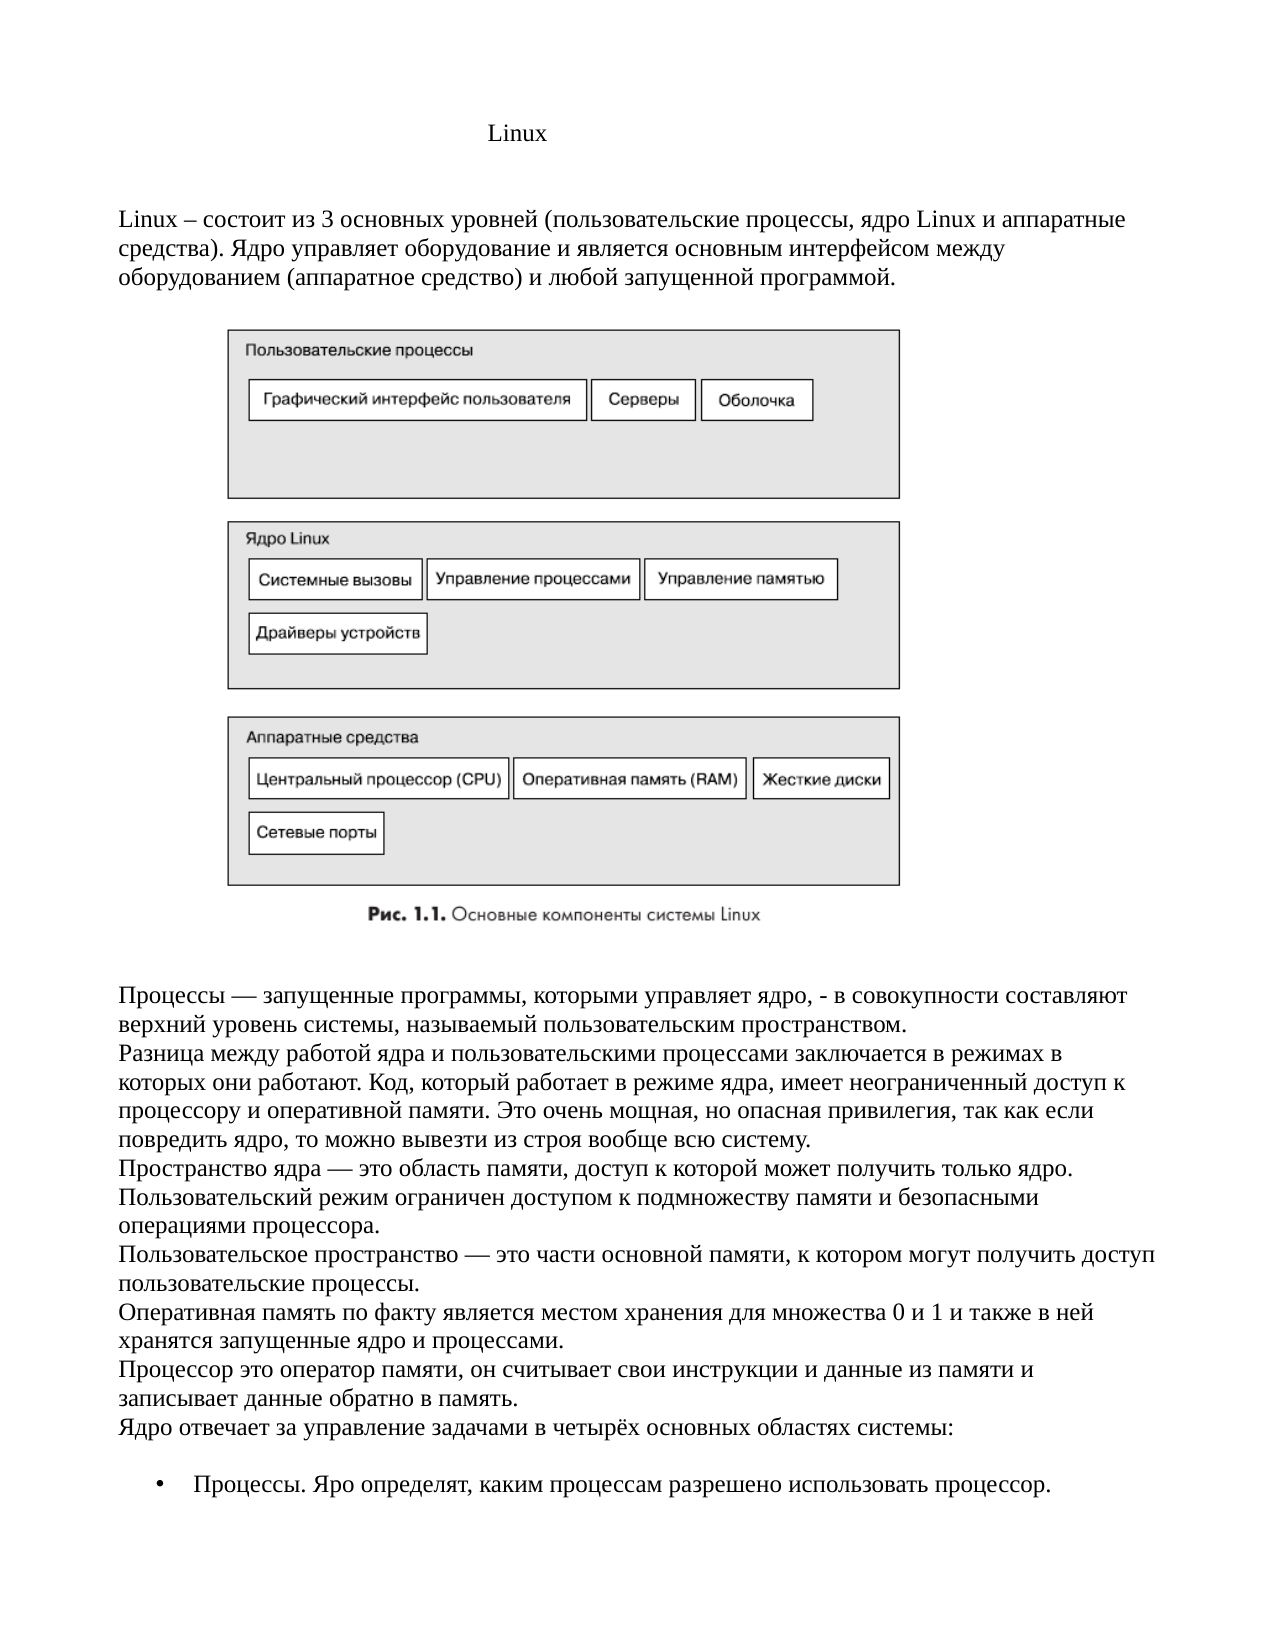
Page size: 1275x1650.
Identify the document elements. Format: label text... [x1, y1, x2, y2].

text Linux – состоит из 3 основных уровней (пользовательские процессы, ядро Linux и аппаратные средства). Ядро управляет оборудование и является основным интерфейсом между оборудованием (аппаратное средство) и любой запущенной программой. [118, 204, 1157, 291]
text Процессор это оператор памяти, он считывает свои инструкции и данные из памяти и записывает данные обратно в память. [118, 1354, 1157, 1412]
text Ядро отвечает за управление задачами в четырёх основных областях системы: [118, 1412, 1157, 1441]
text Оперативная память по факту является местом хранения для множества 0 и 1 и также в ней хранятся запущенные ядро и процессами. [118, 1297, 1157, 1354]
picture [198, 300, 999, 949]
list Процессы. Яро определят, каким процессам разрешено использовать процессор. [156, 1469, 1157, 1498]
text Процессы — запущенные программы, которыми управляет ядро, - в совокупности составляют верхний уровень системы, называемый пользовательским пространством. Разница между работой ядра и пользовательскими процессами заключается в режимах в которых они работают. Код, который работает в режиме ядра, имеет неограниченный доступ к процессору и оперативной памяти. Это очень мощная, но опасная привилегия, так как если повредить ядро, то можно вывезти из строя вообще всю систему. Пространство ядра — это область памяти, доступ к которой может получить только ядро. [118, 319, 1157, 1182]
text Linux [118, 118, 1157, 147]
text Пользовательский режим ограничен доступом к подмножеству памяти и безопасными операциями процессора. Пользовательское пространство — это части основной памяти, к котором могут получить доступ пользовательские процессы. [118, 1182, 1157, 1297]
